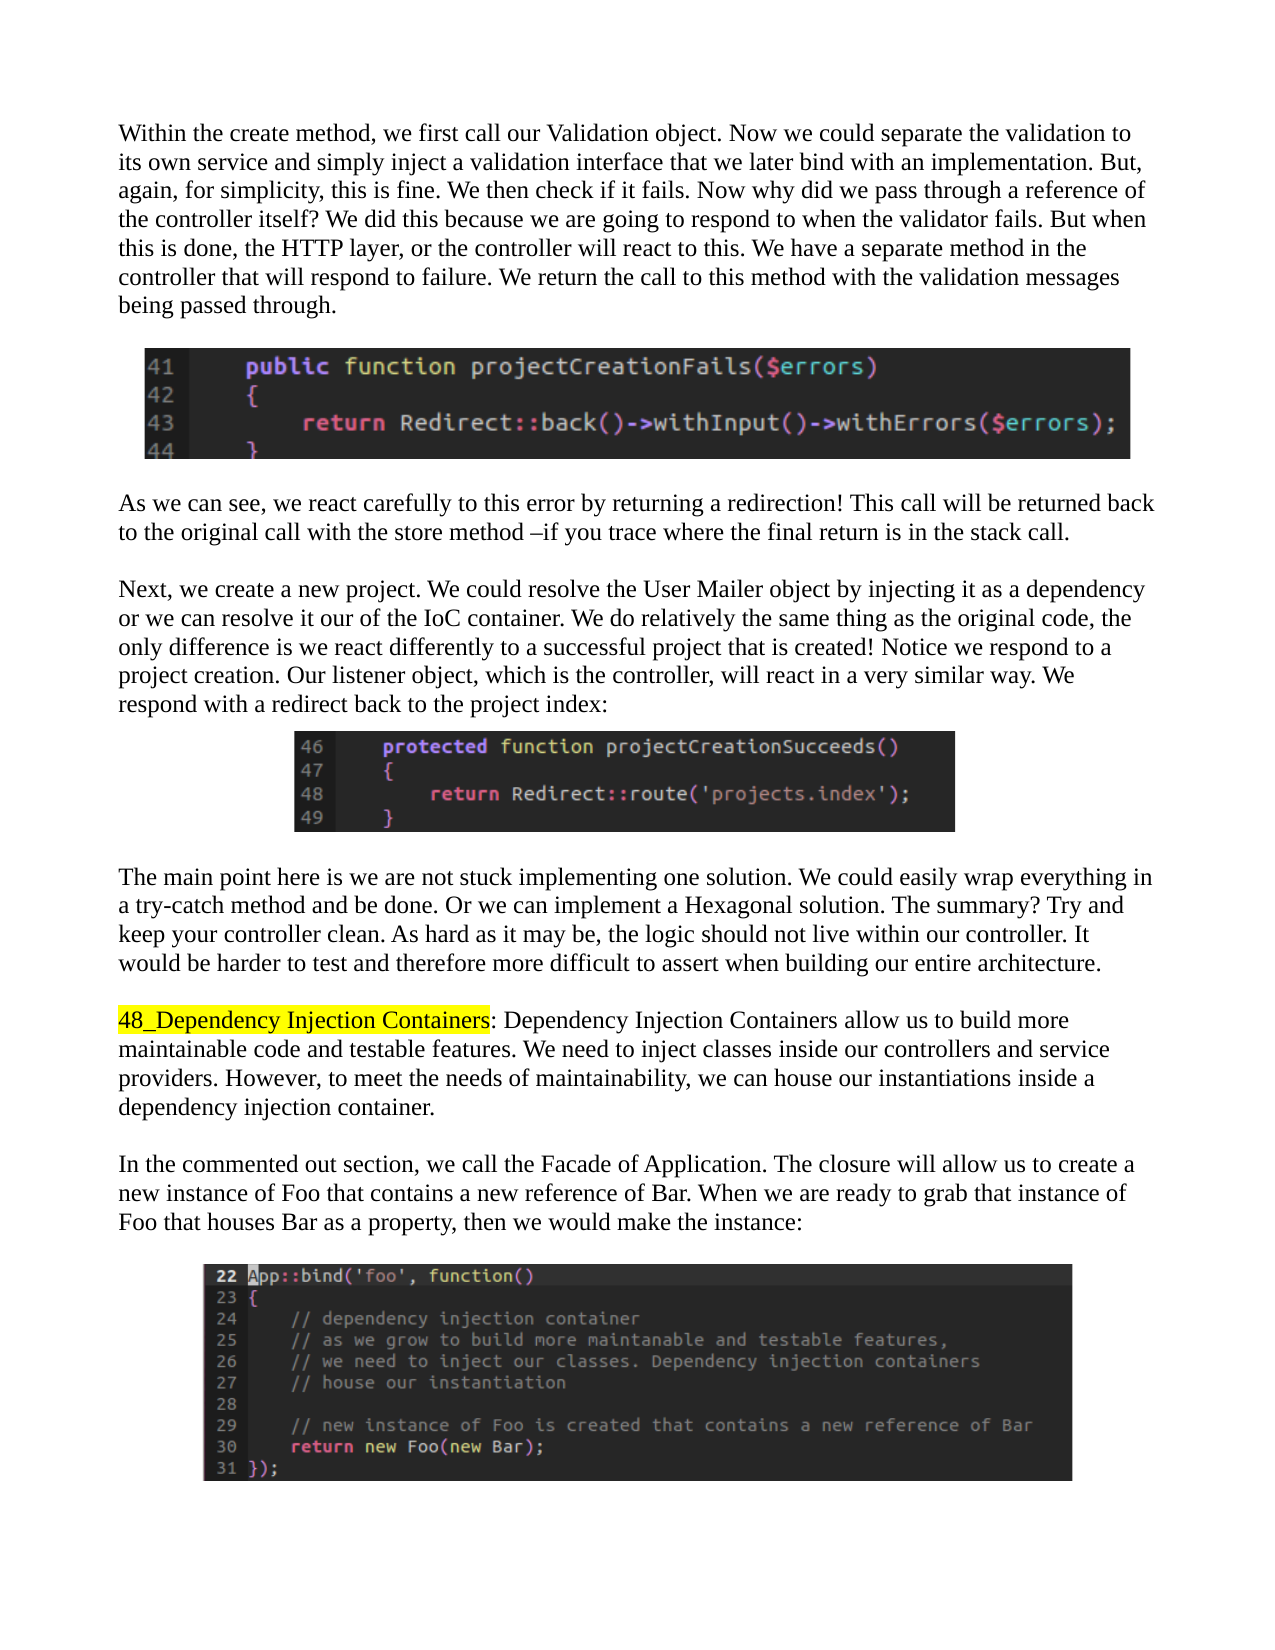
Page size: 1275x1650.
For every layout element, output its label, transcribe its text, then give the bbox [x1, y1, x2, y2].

picture [144, 348, 1131, 459]
text The main point here is we are not stuck implementing one solution. We could easily wrap everything in a try-catch method and be done. Or we can implement a Hexagonal solution. The summary? Try and keep your controller clean. As hard as it may be, the logic should not live within our controller. It would be harder to test and therefore more difficult to assert when building our entire architecture. [118, 862, 1157, 977]
picture [202, 1264, 1073, 1481]
text As we can see, we react carefully to this error by returning a redirection! This call will be returned back to the original call with the store method –if you trace where the final return is in the stack call. [118, 488, 1157, 545]
text In the commented out section, we call the Facade of Application. The closure will allow us to create a new instance of Foo that contains a new reference of Bar. When we are ready to grab that instance of Foo that houses Bar as a property, then we would make the instance: [118, 1149, 1157, 1235]
text Within the create method, we first call our Validation object. Now we could separate the validation to its own service and simply inject a validation interface that we later bind with an implementation. But, again, for simplicity, this is fine. We then check if it fails. Now why did we pass through a reference of the controller itself? We did this because we are going to respond to when the validator fails. But when this is done, the HTTP layer, or the controller will react to this. We have a separate method in the controller that will respond to failure. We return the call to this method with the validation messages being passed through. [118, 118, 1157, 319]
text Next, we create a new project. We could resolve the User Mailer object by injecting it as a dependency or we can resolve it our of the IoC container. We do relatively the same thing as the original code, the only difference is we react differently to a successful project that is created! Notice we respond to a project creation. Our listener object, which is the controller, will react in a very similar way. We respond with a redirect back to the project index: [118, 574, 1157, 718]
picture [294, 731, 956, 832]
text 48_Dependency Injection Containers: Dependency Injection Containers allow us to build more maintainable code and testable features. We need to inject classes inside our controllers and service providers. However, to meet the needs of maintainability, we can house our instantiations inside a dependency injection container. [118, 1005, 1157, 1120]
